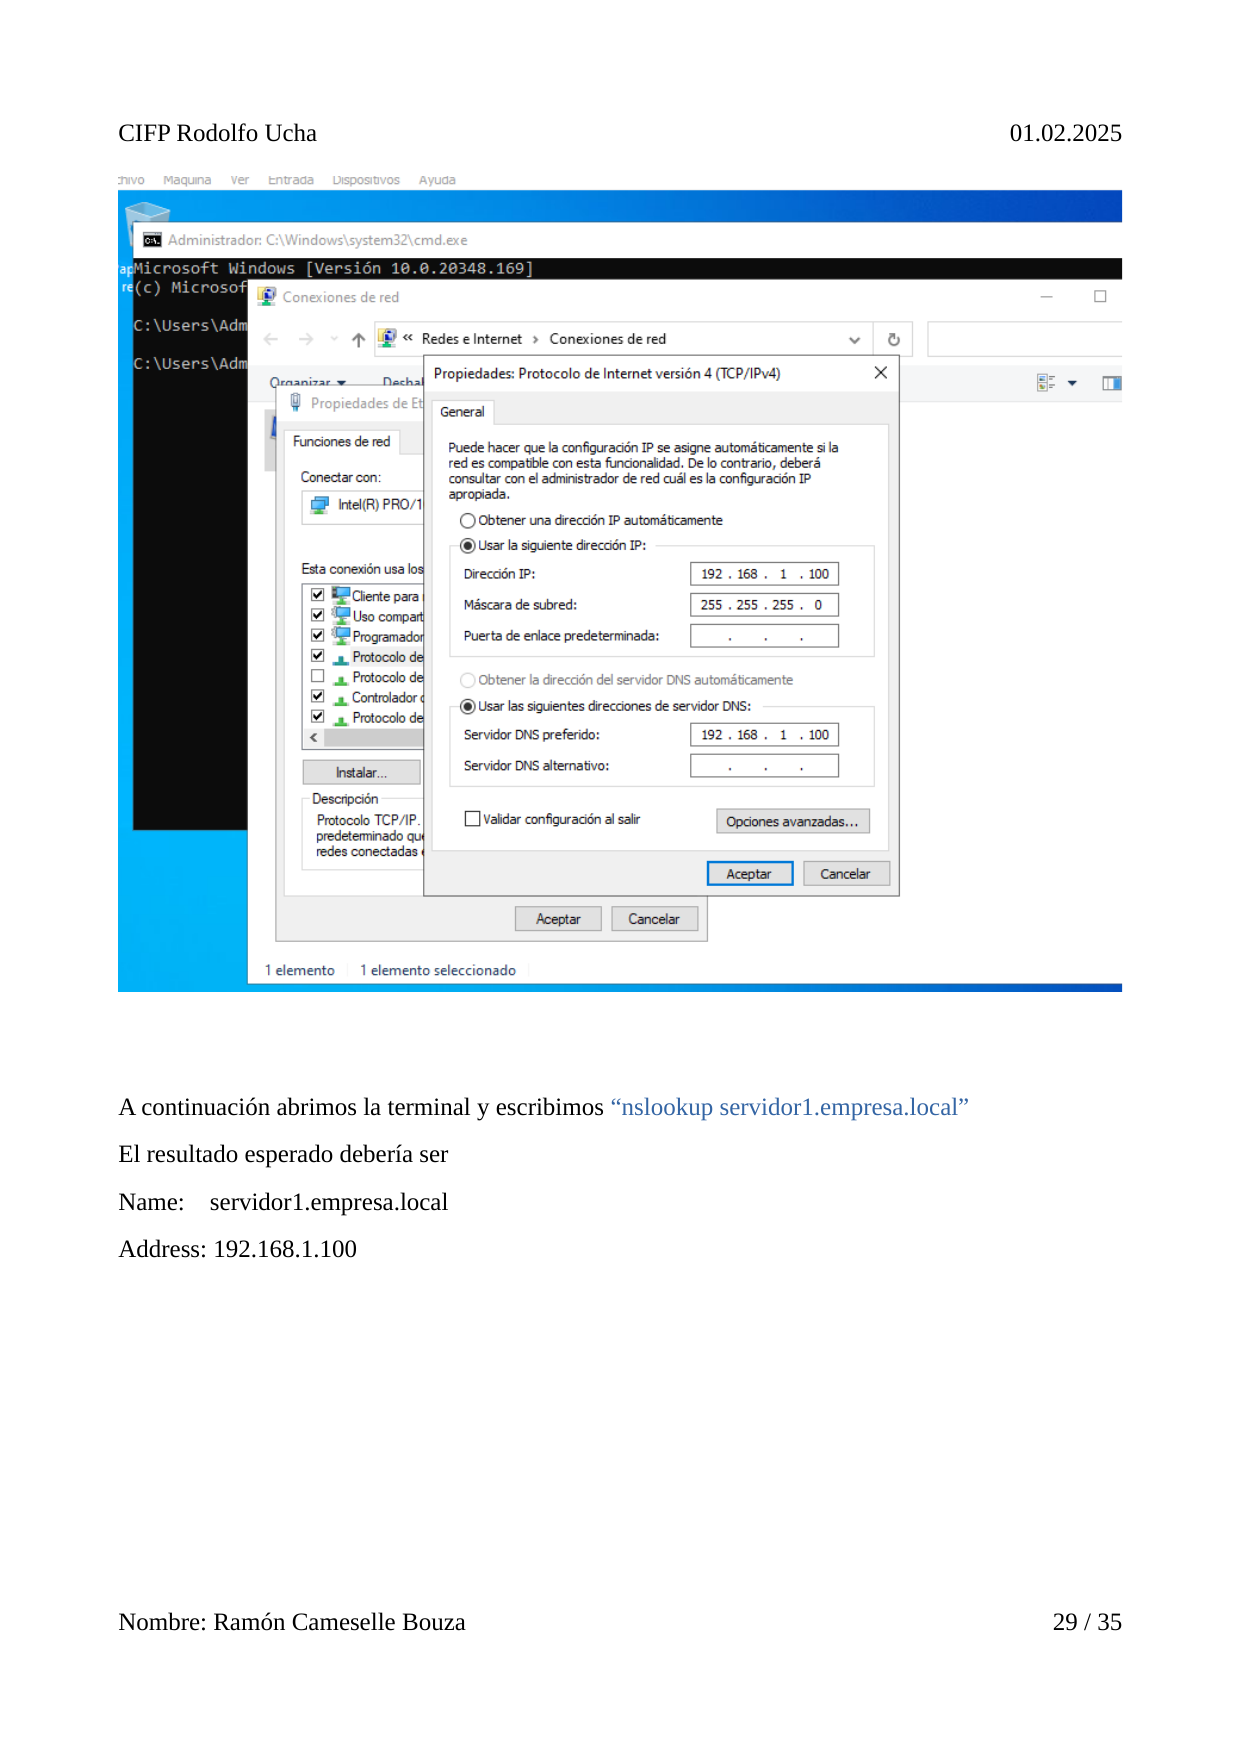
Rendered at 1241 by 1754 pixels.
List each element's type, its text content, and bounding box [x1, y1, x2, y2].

picture [118, 176, 1123, 992]
text Name: servidor1.empresa.local [118, 1187, 1122, 1216]
text El resultado esperado debería ser [118, 1139, 1122, 1168]
text A continuación abrimos la terminal y escribimos “nslookup servidor1.empresa.local” [118, 1092, 1122, 1120]
picture [121, 267, 130, 277]
text Address: 192.168.1.100 [118, 1234, 1122, 1263]
